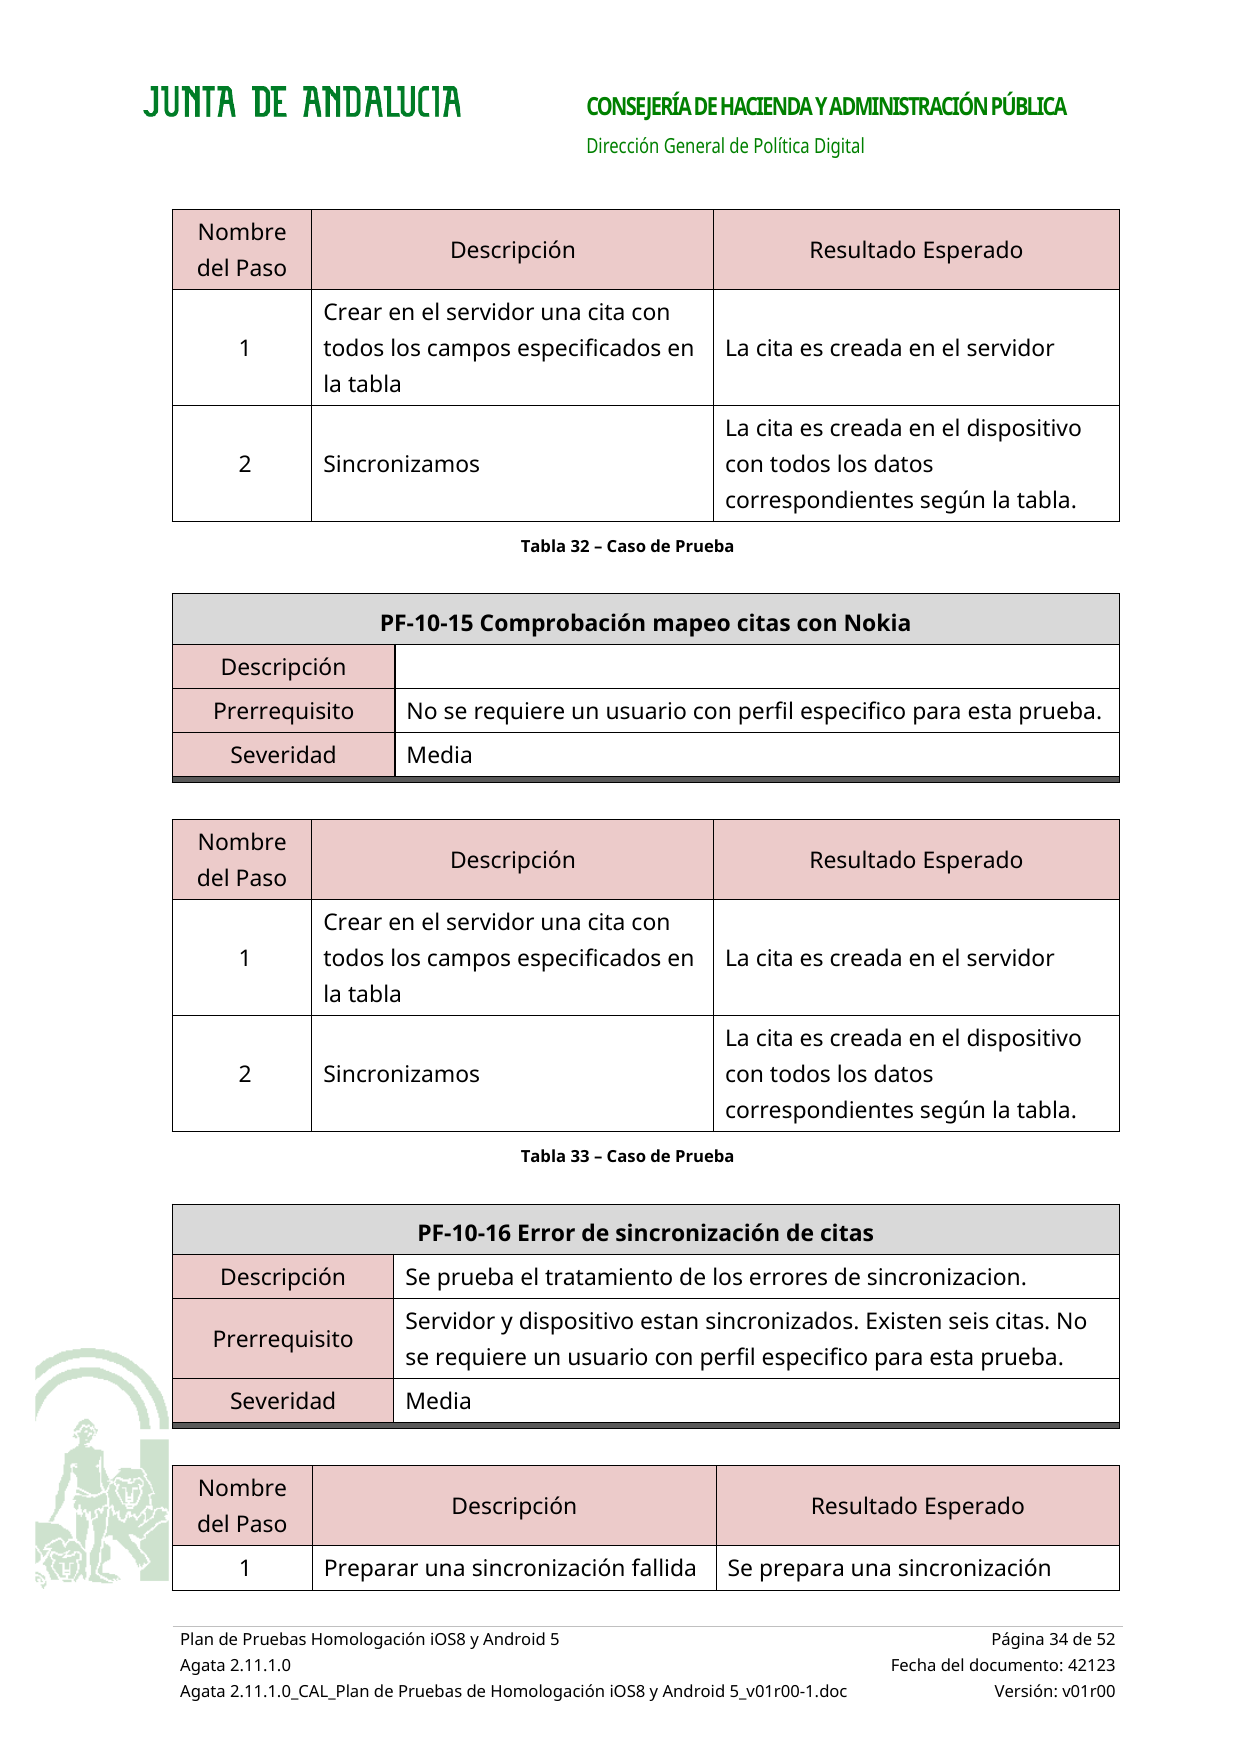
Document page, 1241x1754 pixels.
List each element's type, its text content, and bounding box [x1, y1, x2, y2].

table_cell 1 [173, 1546, 312, 1589]
text Tabla 33 – Caso de Prueba [148, 1145, 1107, 1167]
table_cell 2 [173, 1016, 311, 1131]
table_cell Servidor y dispositivo estan sincronizados. Existen seis citas. No se requiere un usuario con perfil especifico para esta prueba. [394, 1299, 1119, 1378]
table_cell Sincronizamos [312, 1016, 713, 1131]
table_cell 1 [173, 900, 311, 1015]
table_cell Severidad [173, 733, 394, 776]
table_cell La cita es creada en el dispositivo con todos los datos correspondientes según la tabla. [714, 1016, 1119, 1131]
table_cell 1 [173, 290, 311, 405]
table_cell Preparar una sincronización fallida [313, 1546, 716, 1589]
table_cell La cita es creada en el servidor [714, 290, 1119, 405]
table_cell Se prepara una sincronización [717, 1546, 1119, 1589]
table_cell [173, 1423, 1119, 1428]
table_header Resultado Esperado [714, 820, 1119, 899]
table_cell Prerrequisito [173, 1299, 393, 1378]
table_cell Crear en el servidor una cita con todos los campos especificados en la tabla [312, 900, 713, 1015]
table_header Descripción [312, 210, 713, 289]
table_cell [173, 777, 1119, 782]
table_cell Descripción [173, 645, 394, 688]
table_cell Crear en el servidor una cita con todos los campos especificados en la tabla [312, 290, 713, 405]
table_header Nombre del Paso [173, 820, 311, 899]
table_cell La cita es creada en el servidor [714, 900, 1119, 1015]
table_cell No se requiere un usuario con perfil especifico para esta prueba. [396, 689, 1119, 732]
table_cell Prerrequisito [173, 689, 394, 732]
table_header Resultado Esperado [714, 210, 1119, 289]
table_cell [396, 645, 1119, 688]
table_cell La cita es creada en el dispositivo con todos los datos correspondientes según la tabla. [714, 406, 1119, 521]
table_header Descripción [312, 820, 713, 899]
table_header Descripción [313, 1466, 716, 1545]
table_header Nombre del Paso [173, 1466, 312, 1545]
table_cell Descripción [173, 1255, 393, 1298]
table_cell Media [396, 733, 1119, 776]
table_cell Se prueba el tratamiento de los errores de sincronizacion. [394, 1255, 1119, 1298]
picture [143, 86, 461, 117]
table_header Nombre del Paso [173, 210, 311, 289]
table_cell Severidad [173, 1379, 393, 1422]
table_cell Sincronizamos [312, 406, 713, 521]
text Tabla 32 – Caso de Prueba [148, 534, 1107, 557]
table_header PF-10-16 Error de sincronización de citas [173, 1205, 1119, 1254]
table_header Resultado Esperado [717, 1466, 1119, 1545]
table_header PF-10-15 Comprobación mapeo citas con Nokia [173, 594, 1119, 644]
table_cell Media [394, 1379, 1119, 1422]
table_cell 2 [173, 406, 311, 521]
